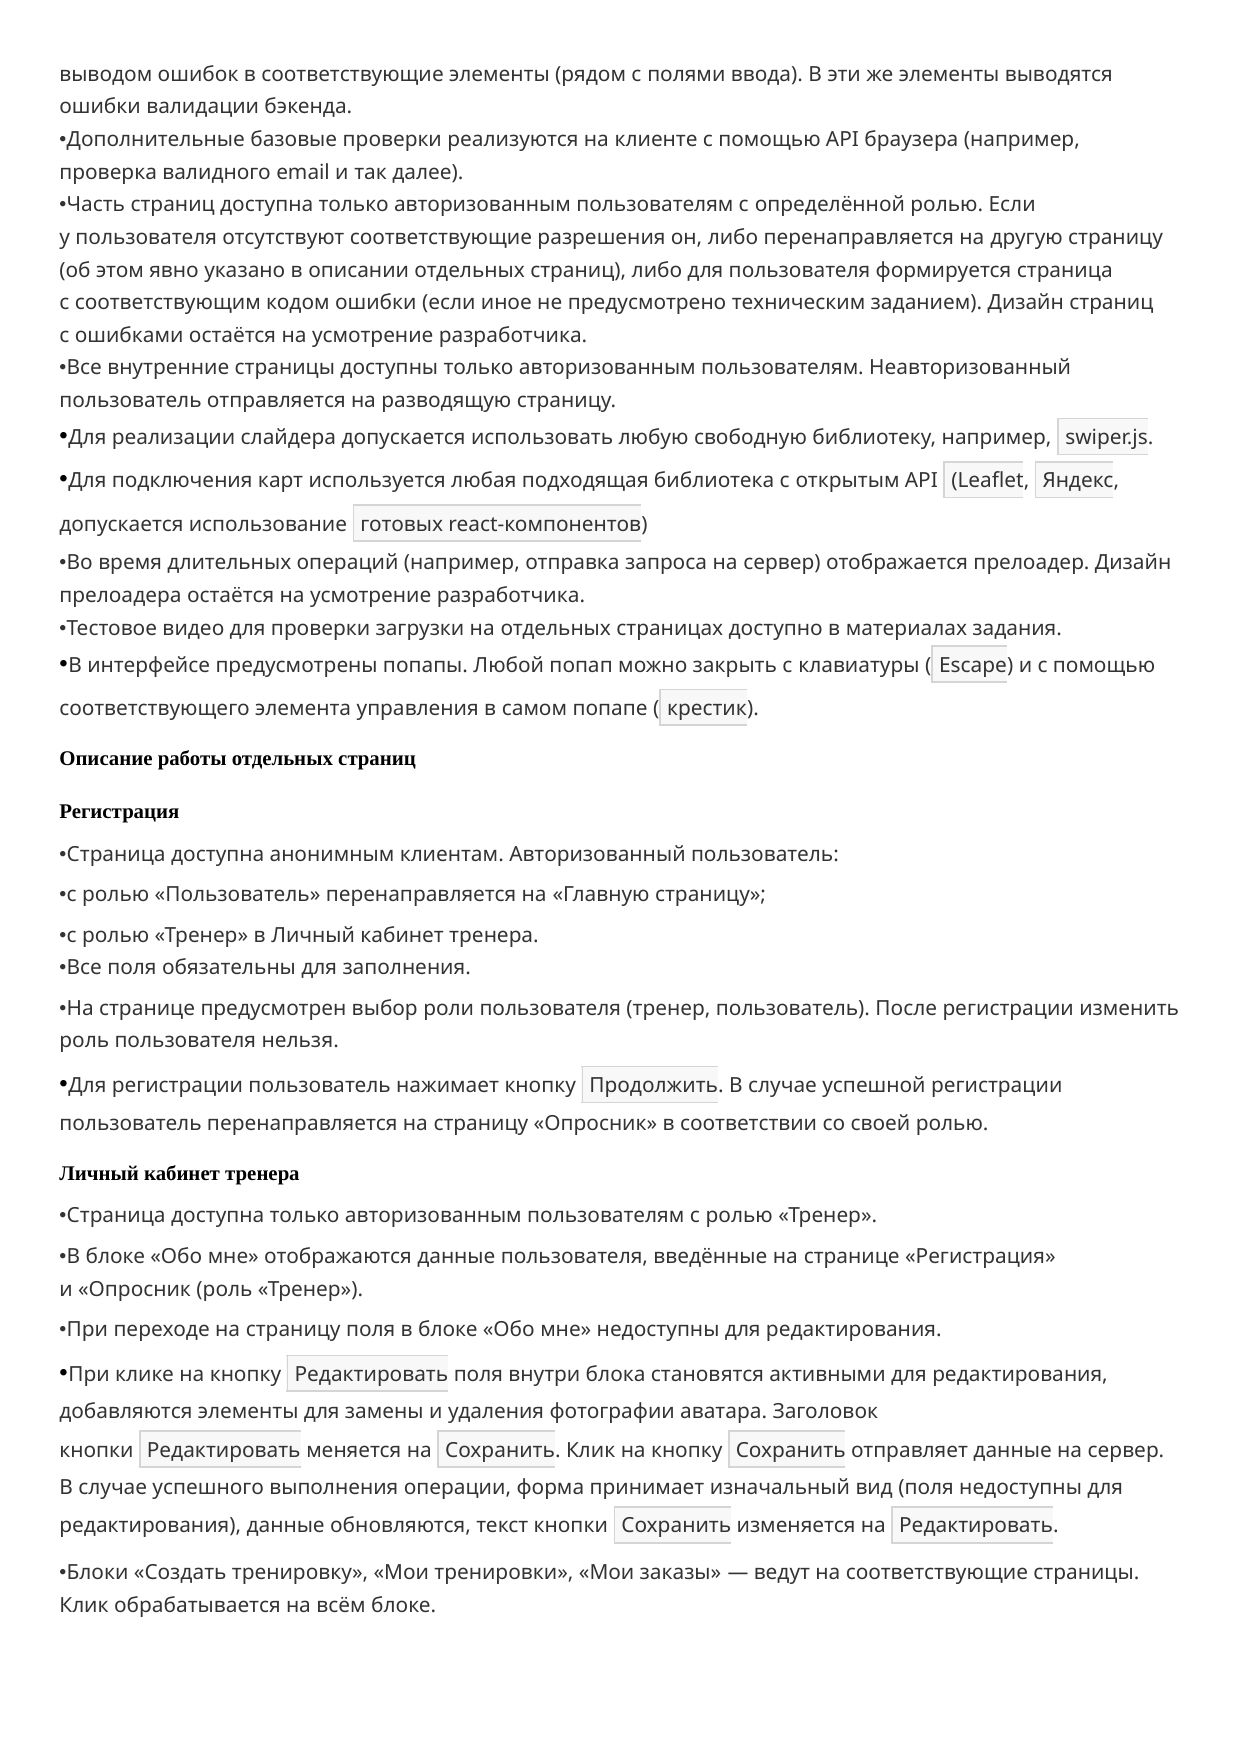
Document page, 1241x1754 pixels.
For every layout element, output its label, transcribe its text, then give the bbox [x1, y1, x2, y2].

list выводом ошибок в соответствующие элементы (рядом с полями ввода). В эти же элементы выводятся ошибки валидации бэкенда. [59, 59, 1181, 120]
list Во время длительных операций (например, отправка запроса на сервер) отображается прелоадер. Дизайн прелоадера остаётся на усмотрение разработчика. [59, 547, 1181, 608]
subtitle Личный кабинет тренера [59, 1161, 1181, 1184]
list Страница доступна только авторизованным пользователям с ролью «Тренер». [59, 1201, 1181, 1229]
list В интерфейсе предусмотрены попапы. Любой попап можно закрыть с клавиатуры (Escape) и с помощью соответствующего элемента управления в самом попапе (крестик). [59, 645, 1181, 726]
list В блоке «Обо мне» отображаются данные пользователя, введённые на странице «Регистрация» и «Опросник (роль «Тренер»). [59, 1241, 1181, 1302]
list На странице предусмотрен выбор роли пользователя (тренер, пользователь). После регистрации изменить роль пользователя нельзя. [59, 993, 1181, 1054]
subtitle Регистрация [59, 799, 1181, 823]
list При клике на кнопку Редактировать поля внутри блока становятся активными для редактирования, добавляются элементы для замены и удаления фотографии аватара. Заголовок кнопки Редактировать меняется на Сохранить. Клик на кнопку Сохранить отправляет данные на сервер. В случае успешного выполнения операции, форма принимает изначальный вид (поля недоступны для редактирования), данные обновляются, текст кнопки Сохранить изменяется на Редактировать. [59, 1354, 1181, 1544]
list с ролью «Пользователь» перенаправляется на «Главную страницу»; [59, 879, 1181, 908]
list с ролью «Тренер» в Личный кабинет тренера. [59, 920, 1181, 948]
list Часть страниц доступна только авторизованным пользователям с определённой ролью. Если у пользователя отсутствуют соответствующие разрешения он, либо перенаправляется на другую страницу (об этом явно указано в описании отдельных страниц), либо для пользователя формируется страница с соответствующим кодом ошибки (если иное не предусмотрено техническим заданием). Дизайн страниц с ошибками остаётся на усмотрение разработчика. [59, 189, 1181, 348]
list Все поля обязательны для заполнения. [59, 952, 1181, 981]
list Для реализации слайдера допускается использовать любую свободную библиотеку, например, [59, 418, 1057, 455]
list Тестовое видео для проверки загрузки на отдельных страницах доступно в материалах задания. [59, 613, 1181, 641]
list swiper.js. [1059, 418, 1181, 455]
list Дополнительные базовые проверки реализуются на клиенте с помощью API браузера (например, проверка валидного email и так далее). [59, 124, 1181, 185]
list Для регистрации пользователь нажимает кнопку Продолжить. В случае успешной регистрации пользователь перенаправляется на страницу «Опросник» в соответствии со своей ролью. [59, 1066, 1181, 1136]
list Блоки «Создать тренировку», «Мои тренировки», «Мои заказы» — ведут на соответствующие страницы. Клик обрабатывается на всём блоке. [59, 1557, 1181, 1618]
list Страница доступна анонимным клиентам. Авторизованный пользователь: [59, 839, 1181, 867]
list Все внутренние страницы доступны только авторизованным пользователям. Неавторизованный пользователь отправляется на разводящую страницу. [59, 352, 1181, 413]
subtitle Описание работы отдельных страниц [59, 746, 1181, 770]
list При переходе на страницу поля в блоке «Обо мне» недоступны для редактирования. [59, 1314, 1181, 1342]
list Для подключения карт используется любая подходящая библиотека с открытым API (Leaflet, Яндекс, допускается использование готовых react-компонентов) [59, 461, 1181, 542]
